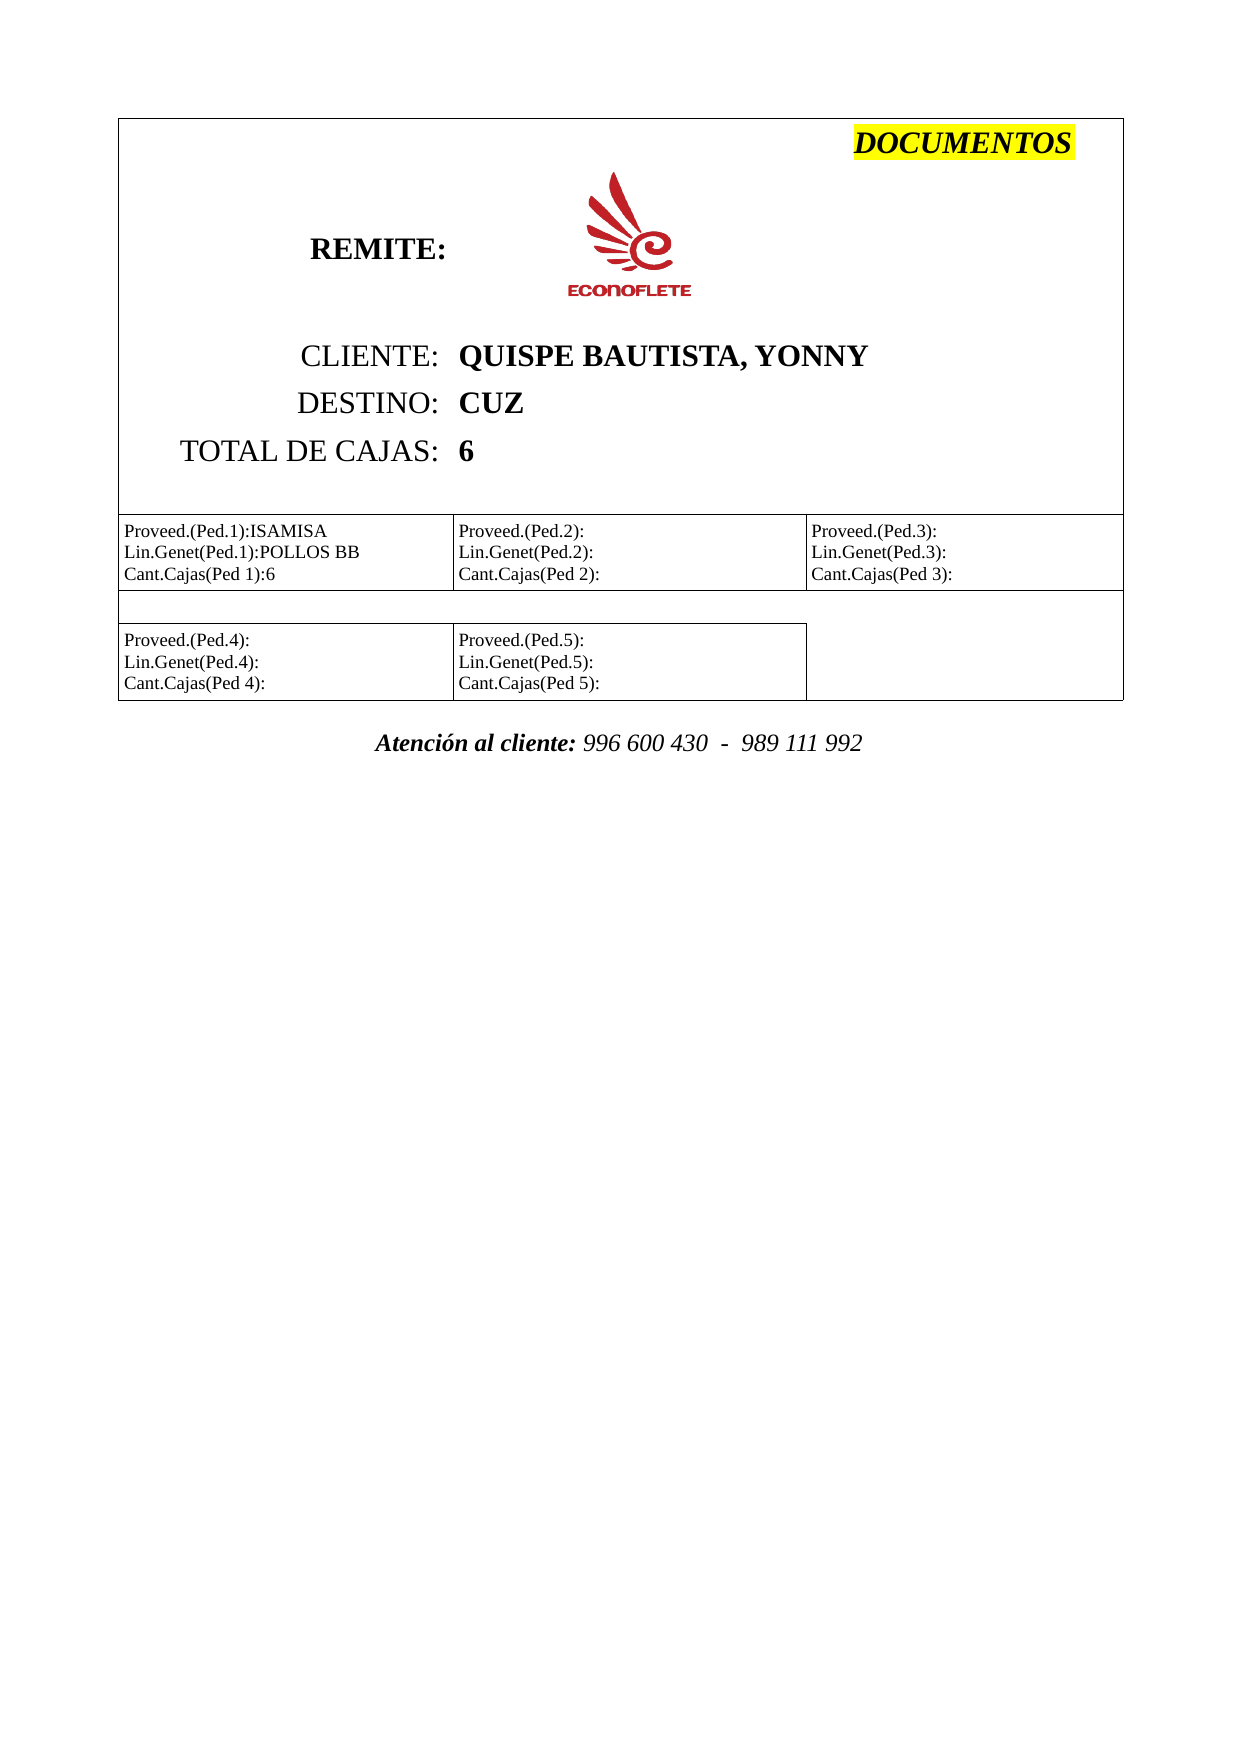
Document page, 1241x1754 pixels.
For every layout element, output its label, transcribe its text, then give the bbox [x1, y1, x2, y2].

table_cell DESTINO: [119, 379, 453, 426]
table_cell CUZ [453, 379, 806, 426]
table_cell QUISPE BAUTISTA, YONNY [453, 332, 1123, 379]
table_cell [807, 623, 1123, 699]
text Atención al cliente: 996 600 430 - 989 111 992 [118, 728, 1122, 757]
table_cell [453, 166, 806, 332]
table_cell 6 [453, 426, 1123, 474]
table_cell [806, 379, 1123, 426]
table_cell [453, 591, 806, 623]
table_header [453, 119, 806, 166]
table_header [119, 119, 453, 166]
table_cell REMITE: [119, 166, 453, 332]
table_cell Proveed.(Ped.1):ISAMISA Lin.Genet(Ped.1):POLLOS BB Cant.Cajas(Ped 1):6 [119, 515, 453, 590]
table_cell [806, 591, 1123, 623]
table_cell [806, 474, 1123, 514]
picture [552, 171, 707, 297]
table_header DOCUMENTOS [806, 119, 1123, 166]
table_cell [119, 591, 453, 623]
table_cell Proveed.(Ped.3): Lin.Genet(Ped.3): Cant.Cajas(Ped 3): [807, 515, 1123, 590]
table_cell [806, 166, 1123, 332]
table_cell [119, 474, 453, 514]
table_cell Proveed.(Ped.5): Lin.Genet(Ped.5): Cant.Cajas(Ped 5): [454, 624, 806, 699]
table_cell Proveed.(Ped.2): Lin.Genet(Ped.2): Cant.Cajas(Ped 2): [454, 515, 806, 590]
table_cell [453, 474, 806, 514]
table_cell CLIENTE: [119, 332, 453, 379]
table_cell TOTAL DE CAJAS: [119, 426, 453, 474]
table_cell Proveed.(Ped.4): Lin.Genet(Ped.4): Cant.Cajas(Ped 4): [119, 624, 453, 699]
